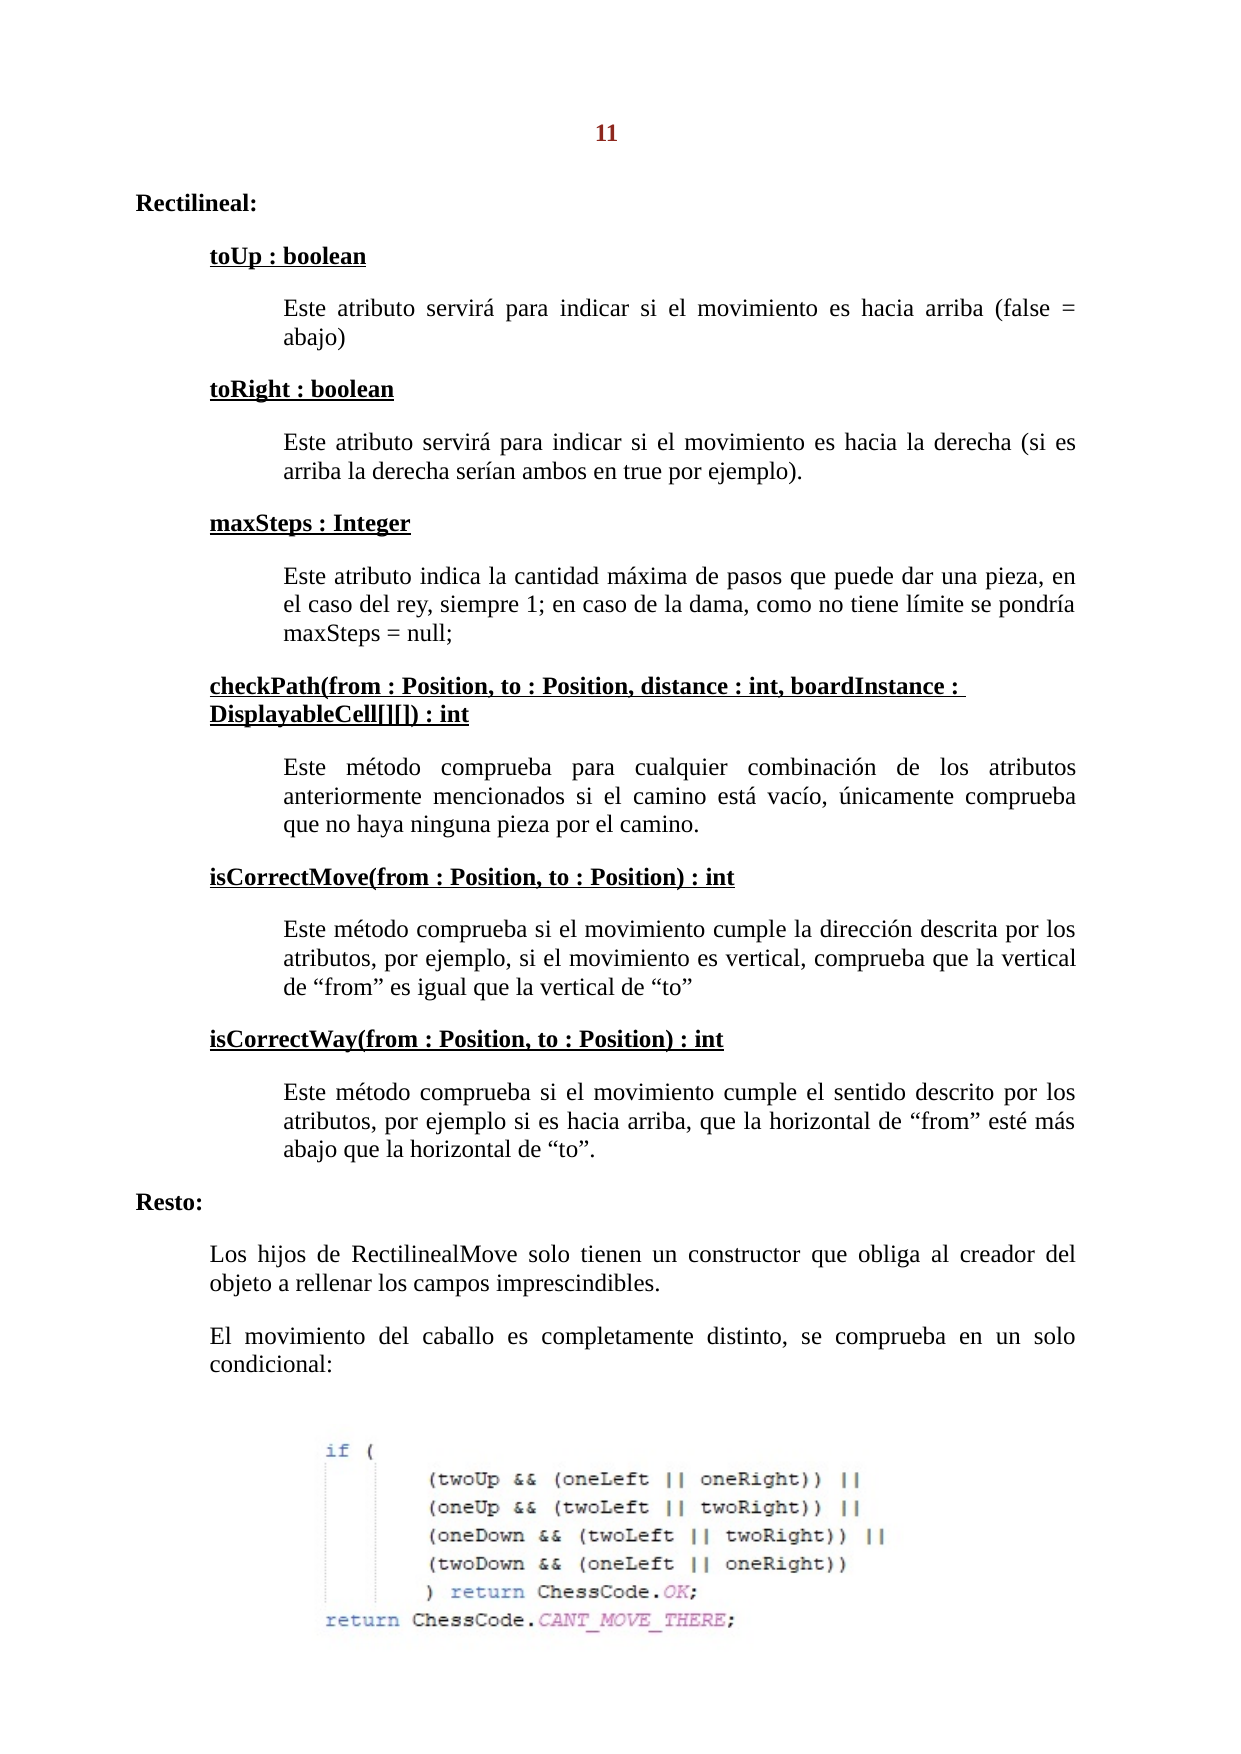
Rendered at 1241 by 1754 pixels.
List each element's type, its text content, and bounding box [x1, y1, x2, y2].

text Este atributo servirá para indicar si el movimiento es hacia arriba (false = abajo) [283, 293, 1077, 351]
text checkPath(from : Position, to : Position, distance : int, boardInstance : DisplayableCell[][]) : int [209, 671, 1077, 728]
text Rectilineal: [135, 188, 1077, 217]
text maxSteps : Integer [209, 508, 1077, 537]
text toUp : boolean [209, 241, 1077, 269]
text El movimiento del caballo es completamente distinto, se comprueba en un solo condicional: [209, 1321, 1077, 1378]
picture [303, 1424, 910, 1664]
text Resto: [135, 1187, 1077, 1216]
text isCorrectWay(from : Position, to : Position) : int [209, 1024, 1077, 1053]
text Este atributo indica la cantidad máxima de pasos que puede dar una pieza, en el caso del rey, siempre 1; en caso de la dama, como no tiene límite se pondría maxSteps = null; [283, 561, 1077, 647]
text Este atributo servirá para indicar si el movimiento es hacia la derecha (si es arriba la derecha serían ambos en true por ejemplo). [283, 427, 1077, 484]
text Los hijos de RectilinealMove solo tienen un constructor que obliga al creador del objeto a rellenar los campos imprescindibles. [209, 1239, 1077, 1297]
text toRight : boolean [209, 374, 1077, 403]
text isCorrectMove(from : Position, to : Position) : int [209, 862, 1077, 891]
text Este método comprueba si el movimiento cumple el sentido descrito por los atributos, por ejemplo si es hacia arriba, que la horizontal de “from” esté más abajo que la horizontal de “to”. [283, 1077, 1077, 1163]
text Este método comprueba si el movimiento cumple la dirección descrita por los atributos, por ejemplo, si el movimiento es vertical, comprueba que la vertical de “from” es igual que la vertical de “to” [283, 914, 1077, 1001]
text Este método comprueba para cualquier combinación de los atributos anteriormente mencionados si el camino está vacío, únicamente comprueba que no haya ninguna pieza por el camino. [283, 752, 1077, 838]
